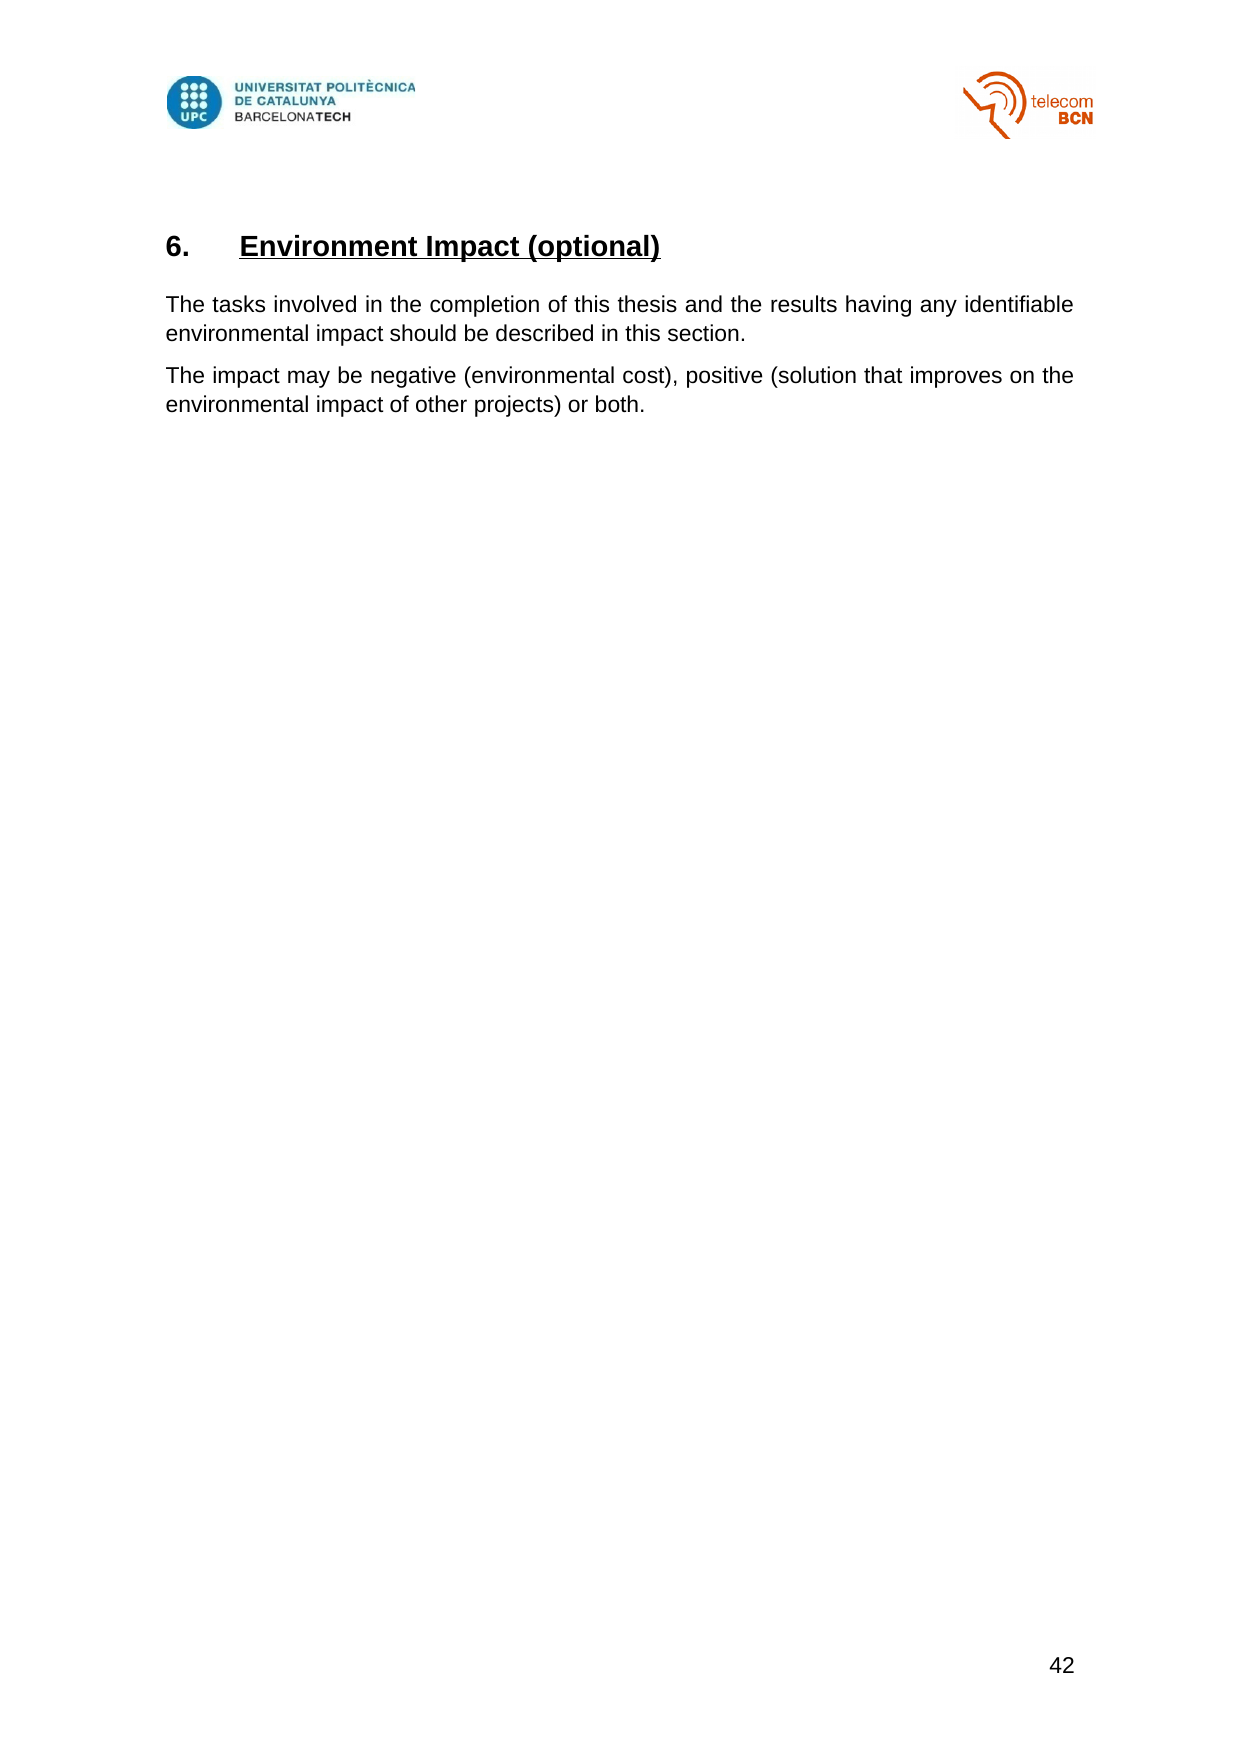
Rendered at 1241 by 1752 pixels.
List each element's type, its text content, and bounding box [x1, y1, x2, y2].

picture [954, 66, 1096, 139]
text The impact may be negative (environmental cost), positive (solution that improves on the environmental impact of other projects) or both. [165, 362, 1075, 417]
subtitle Environment Impact (optional) [165, 228, 1075, 262]
picture [167, 76, 416, 129]
text The tasks involved in the completion of this thesis and the results having any identifiable environmental impact should be described in this section. [165, 291, 1075, 347]
